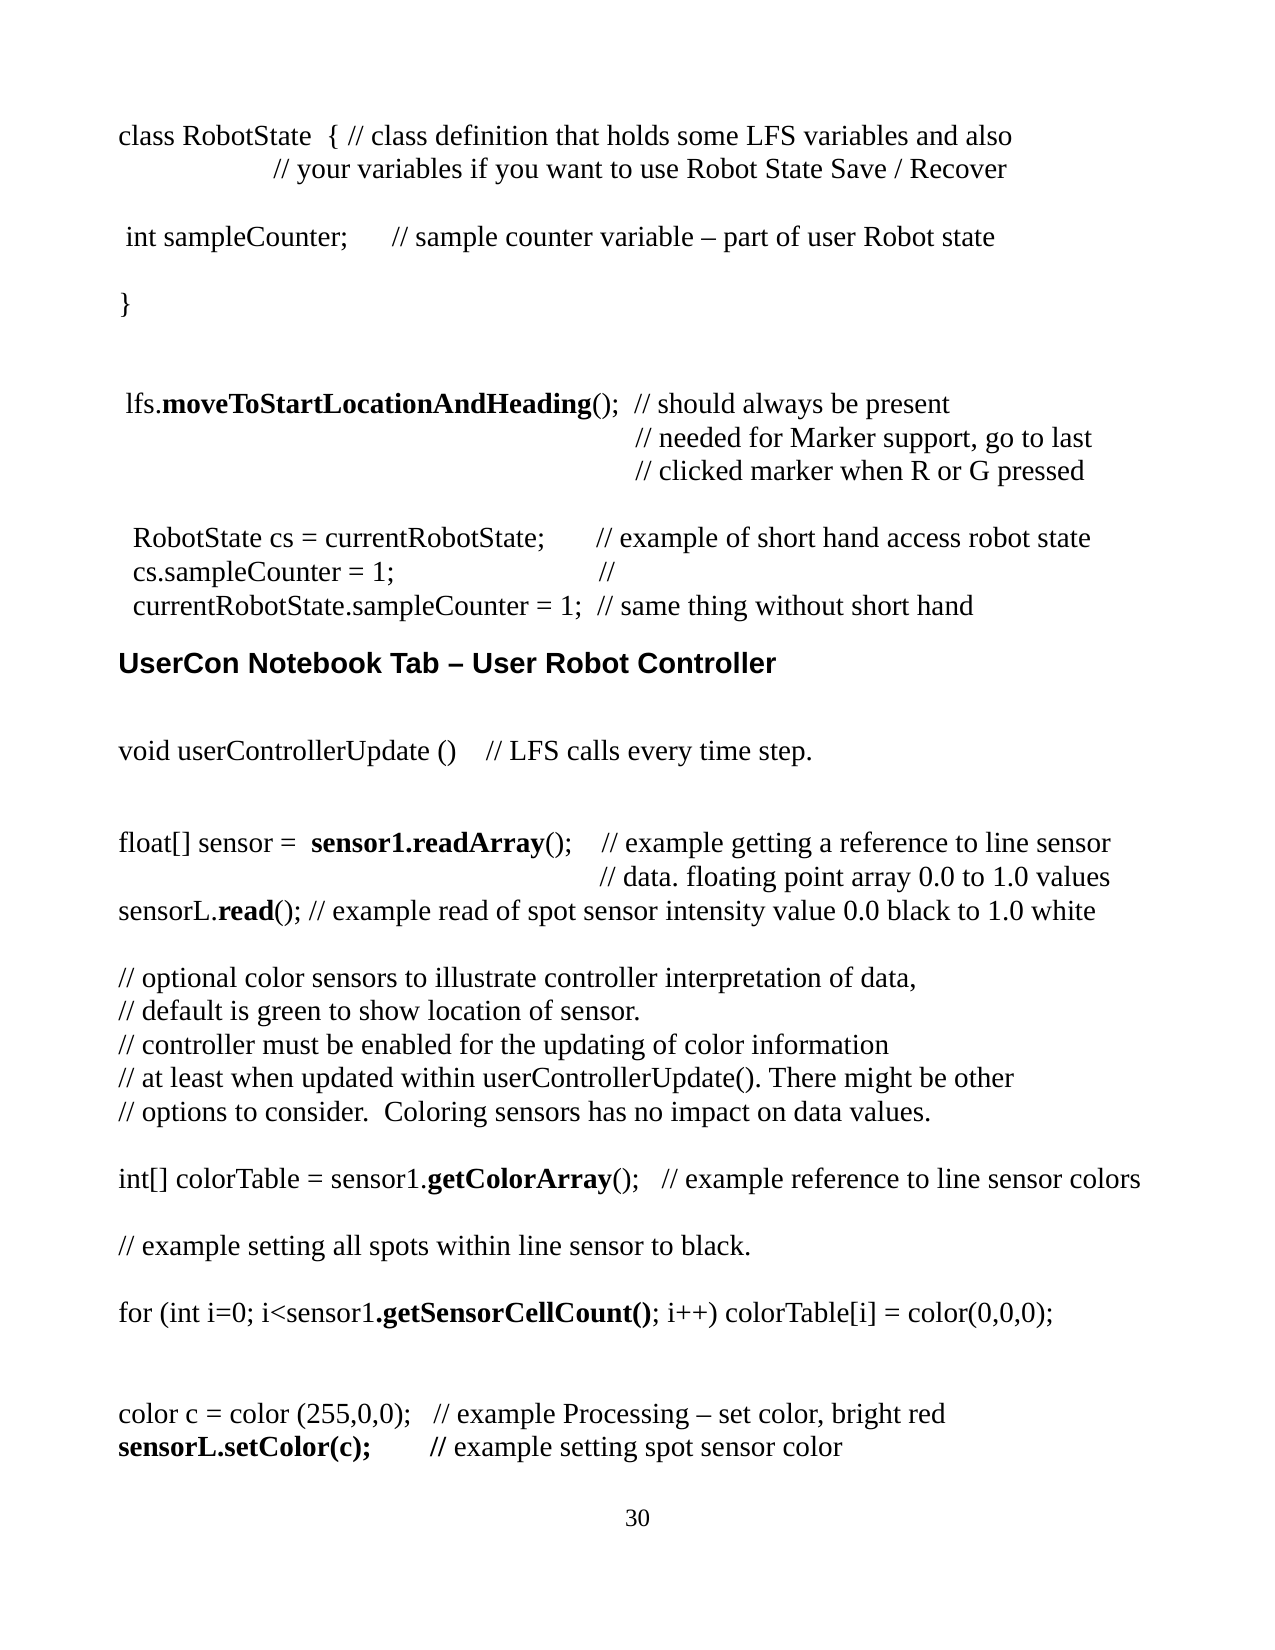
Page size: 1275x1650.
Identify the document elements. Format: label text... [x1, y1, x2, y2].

text int sampleCounter; // sample counter variable – part of user Robot state [118, 219, 1157, 252]
text // clicked marker when R or G pressed [118, 453, 1157, 487]
text // your variables if you want to use Robot State Save / Recover [118, 152, 1157, 185]
text } [118, 286, 1157, 319]
text // at least when updated within userControllerUpdate(). There might be other [118, 1060, 1157, 1094]
text // example setting all spots within line sensor to black. [118, 1228, 1157, 1262]
text sensorL.read(); // example read of spot sensor intensity value 0.0 black to 1.0 white [118, 893, 1157, 926]
text // default is green to show location of sensor. [118, 993, 1157, 1027]
text currentRobotState.sampleCounter = 1; // same thing without short hand [118, 588, 1157, 621]
text // options to consider. Coloring sensors has no impact on data values. [118, 1094, 1157, 1127]
text void userControllerUpdate () // LFS calls every time step. [118, 733, 1157, 767]
text // needed for Marker support, go to last [118, 420, 1157, 453]
text lfs.moveToStartLocationAndHeading(); // should always be present [118, 386, 1157, 420]
subtitle UserCon Notebook Tab – User Robot Controller [118, 646, 1157, 680]
text float[] sensor = sensor1.readArray(); // example getting a reference to line sensor [118, 826, 1157, 859]
text // controller must be enabled for the updating of color information [118, 1027, 1157, 1060]
text class RobotState { // class definition that holds some LFS variables and also [118, 118, 1157, 152]
text // data. floating point array 0.0 to 1.0 values [118, 859, 1157, 893]
text sensorL.setColor(c); // example setting spot sensor color [118, 1429, 1157, 1463]
text for (int i=0; i<sensor1.getSensorCellCount(); i++) colorTable[i] = color(0,0,0); [118, 1295, 1157, 1329]
text color c = color (255,0,0); // example Processing – set color, bright red [118, 1396, 1157, 1429]
text RobotState cs = currentRobotState; // example of short hand access robot state [118, 521, 1157, 554]
text int[] colorTable = sensor1.getColorArray(); // example reference to line sensor colors [118, 1161, 1157, 1194]
text cs.sampleCounter = 1; // [118, 554, 1157, 588]
text // optional color sensors to illustrate controller interpretation of data, [118, 960, 1157, 993]
